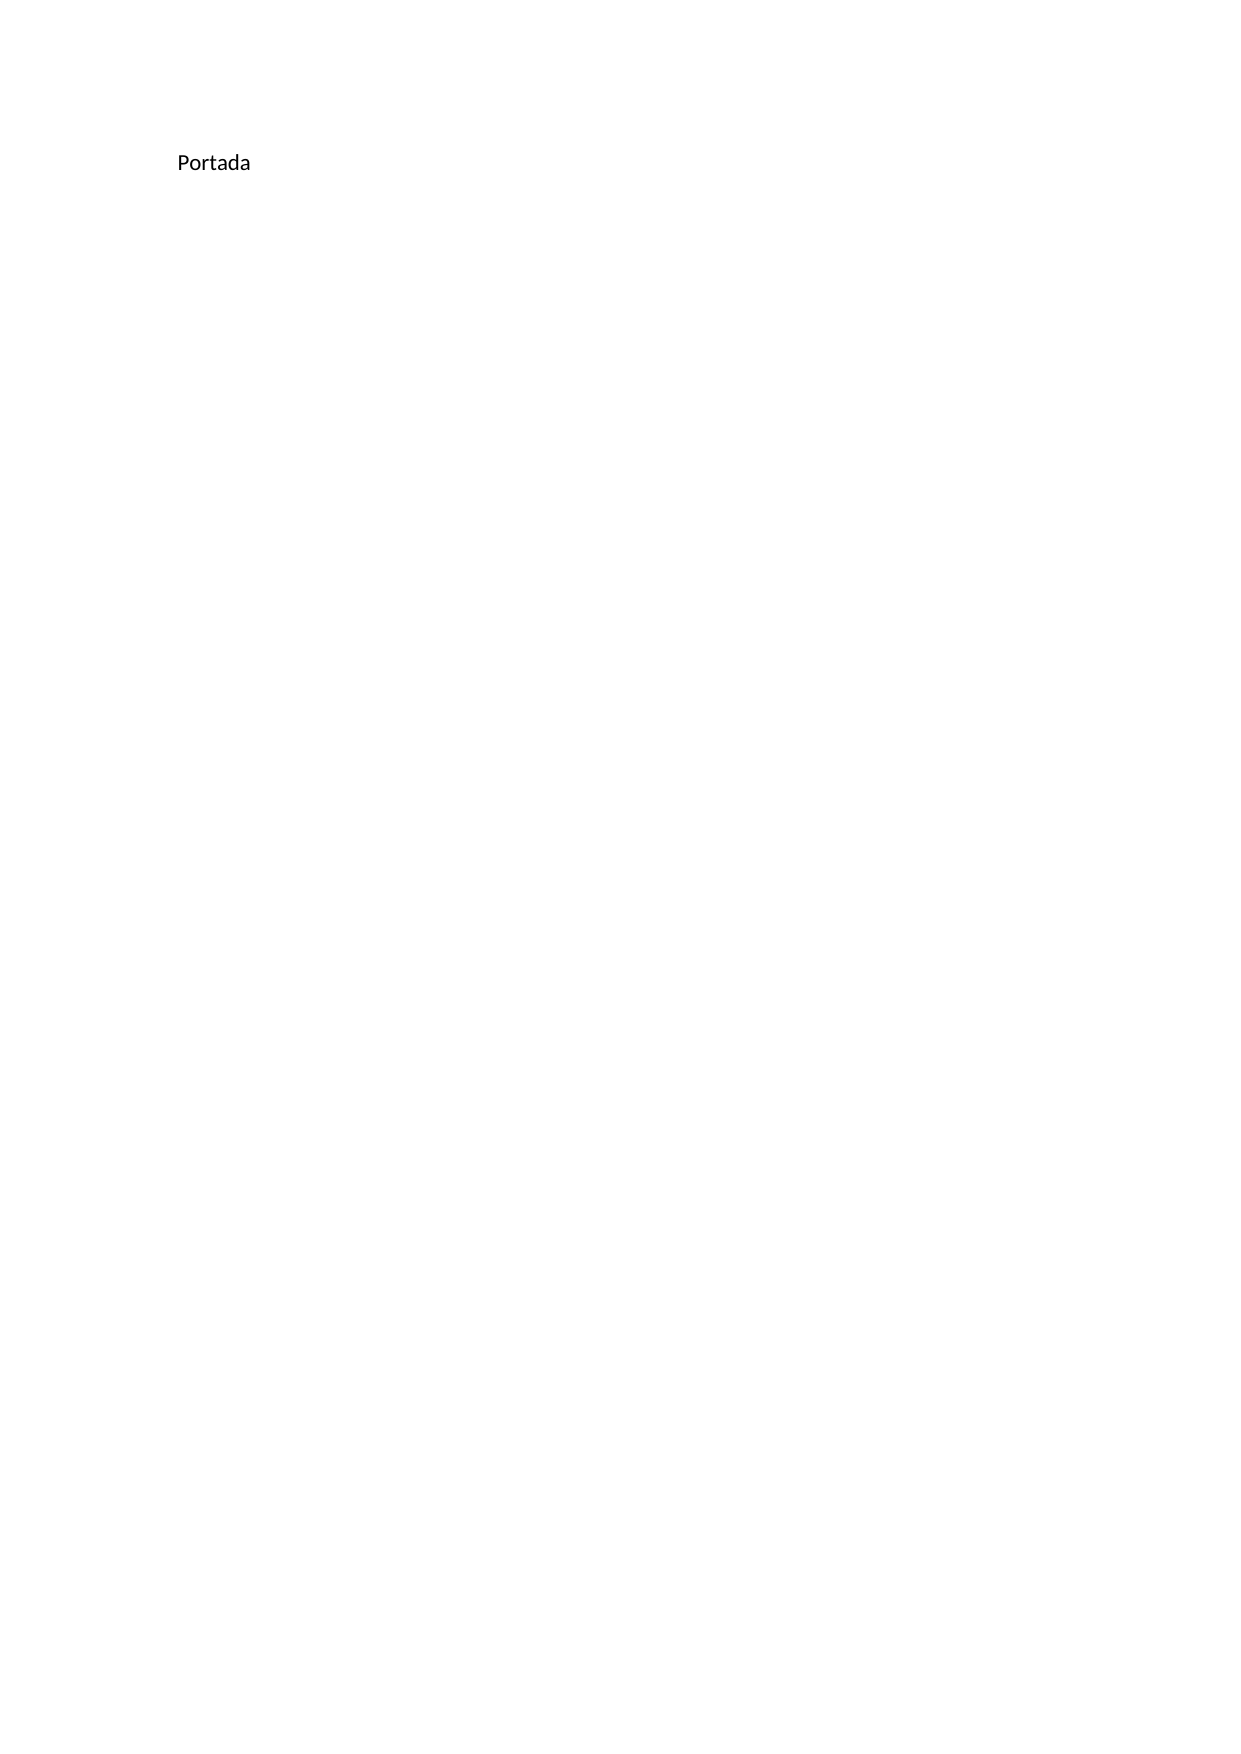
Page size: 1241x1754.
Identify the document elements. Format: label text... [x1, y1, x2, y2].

text Portada [177, 148, 1063, 176]
